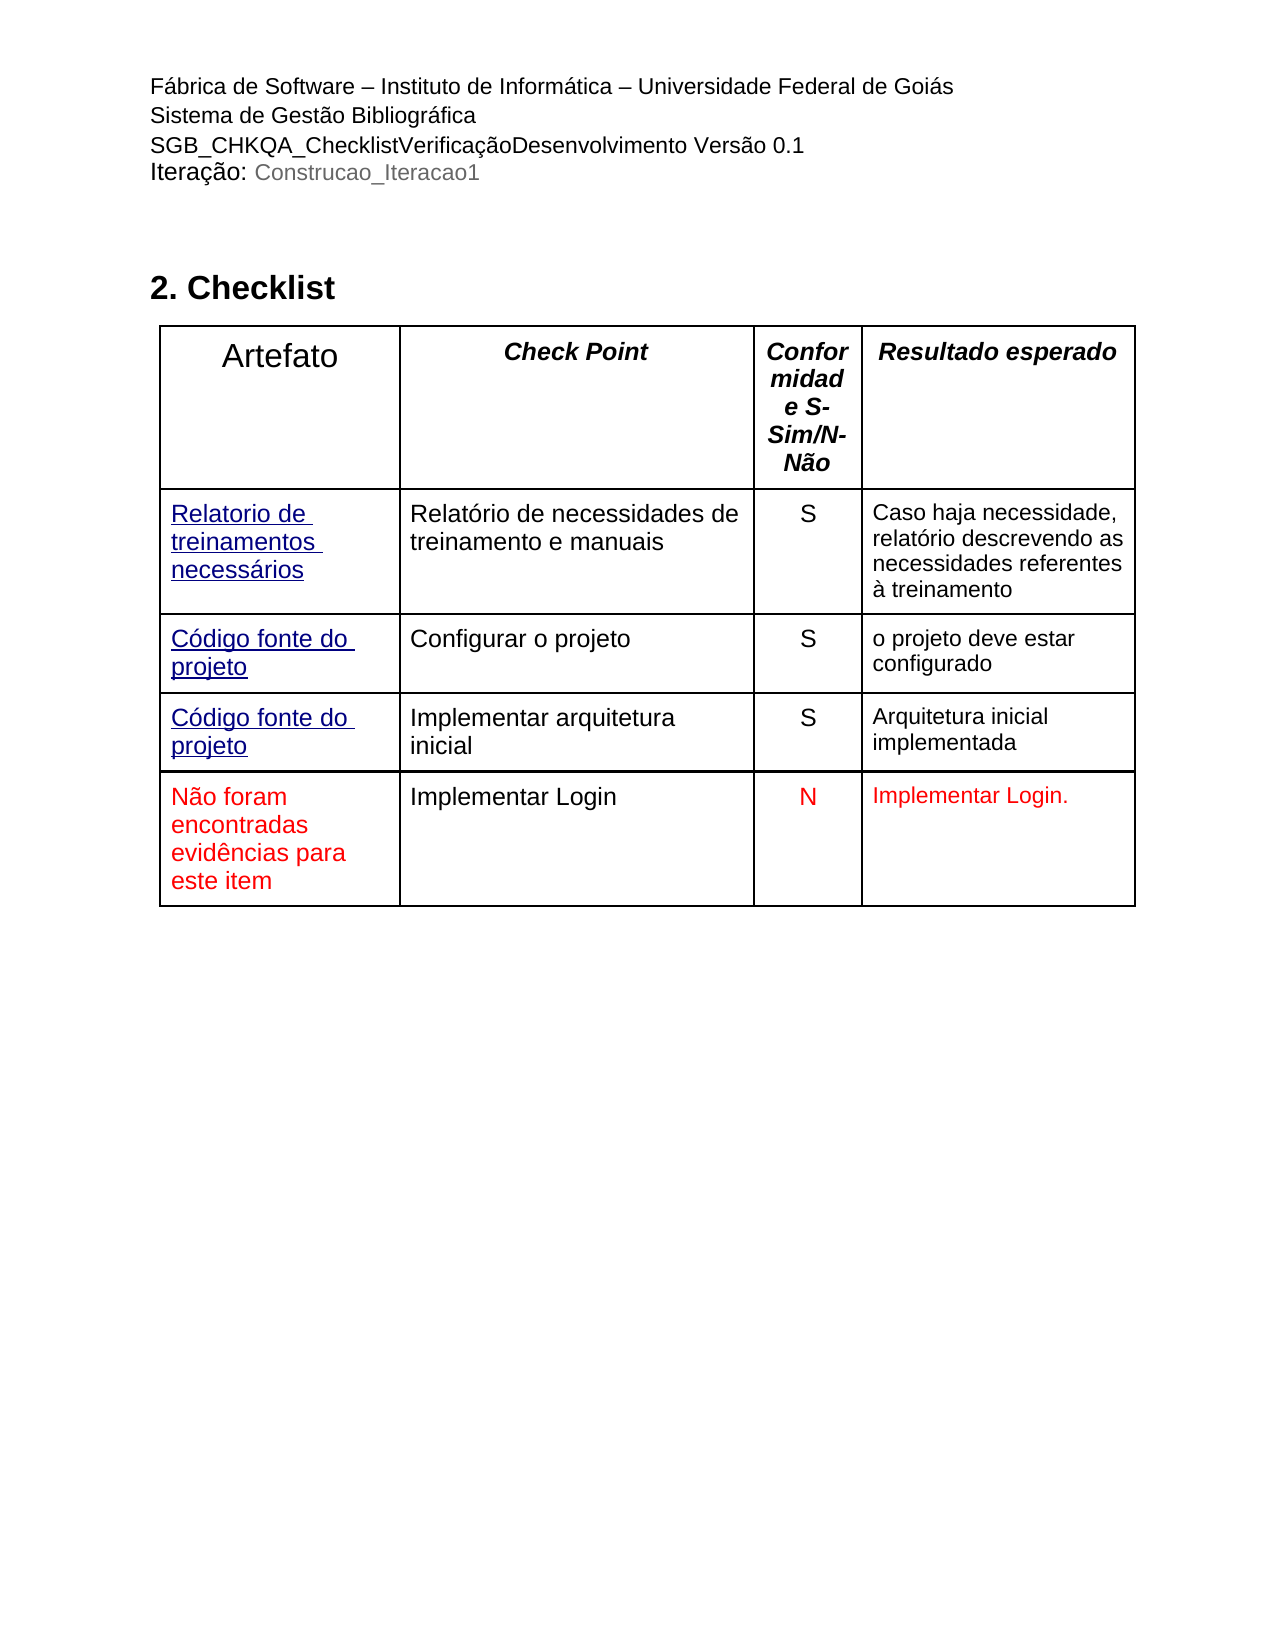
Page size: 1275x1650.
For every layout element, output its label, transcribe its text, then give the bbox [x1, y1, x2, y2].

table_header Conformidade S-Sim/N-Não [755, 327, 861, 487]
table_header Artefato [161, 327, 399, 487]
table_cell N [755, 773, 861, 905]
table_cell Não foram encontradas evidências para este item [161, 773, 399, 905]
table_cell Implementar Login [401, 773, 753, 905]
table_cell Código fonte do projeto [161, 615, 399, 692]
table_cell S [755, 694, 861, 770]
table_cell S [755, 490, 861, 613]
table_cell Implementar arquitetura inicial [401, 694, 753, 770]
table_cell Configurar o projeto [401, 615, 753, 692]
table_cell Arquitetura inicial implementada [863, 694, 1134, 770]
table_cell Caso haja necessidade, relatório descrevendo as necessidades referentes à treinamento [863, 490, 1134, 613]
table_cell Implementar Login. [863, 773, 1134, 905]
table_cell o projeto deve estar configurado [863, 615, 1134, 692]
text Iteração: Construcao_Iteracao1 [150, 158, 1125, 186]
table_cell Relatório de necessidades de treinamento e manuais [401, 490, 753, 613]
table_header Resultado esperado [863, 327, 1134, 487]
table_cell Relatorio de treinamentos necessários [161, 490, 399, 613]
table_cell S [755, 615, 861, 692]
table_header Check Point [401, 327, 753, 487]
subtitle 2. Checklist [150, 269, 1125, 307]
table_cell Código fonte do projeto [161, 694, 399, 770]
